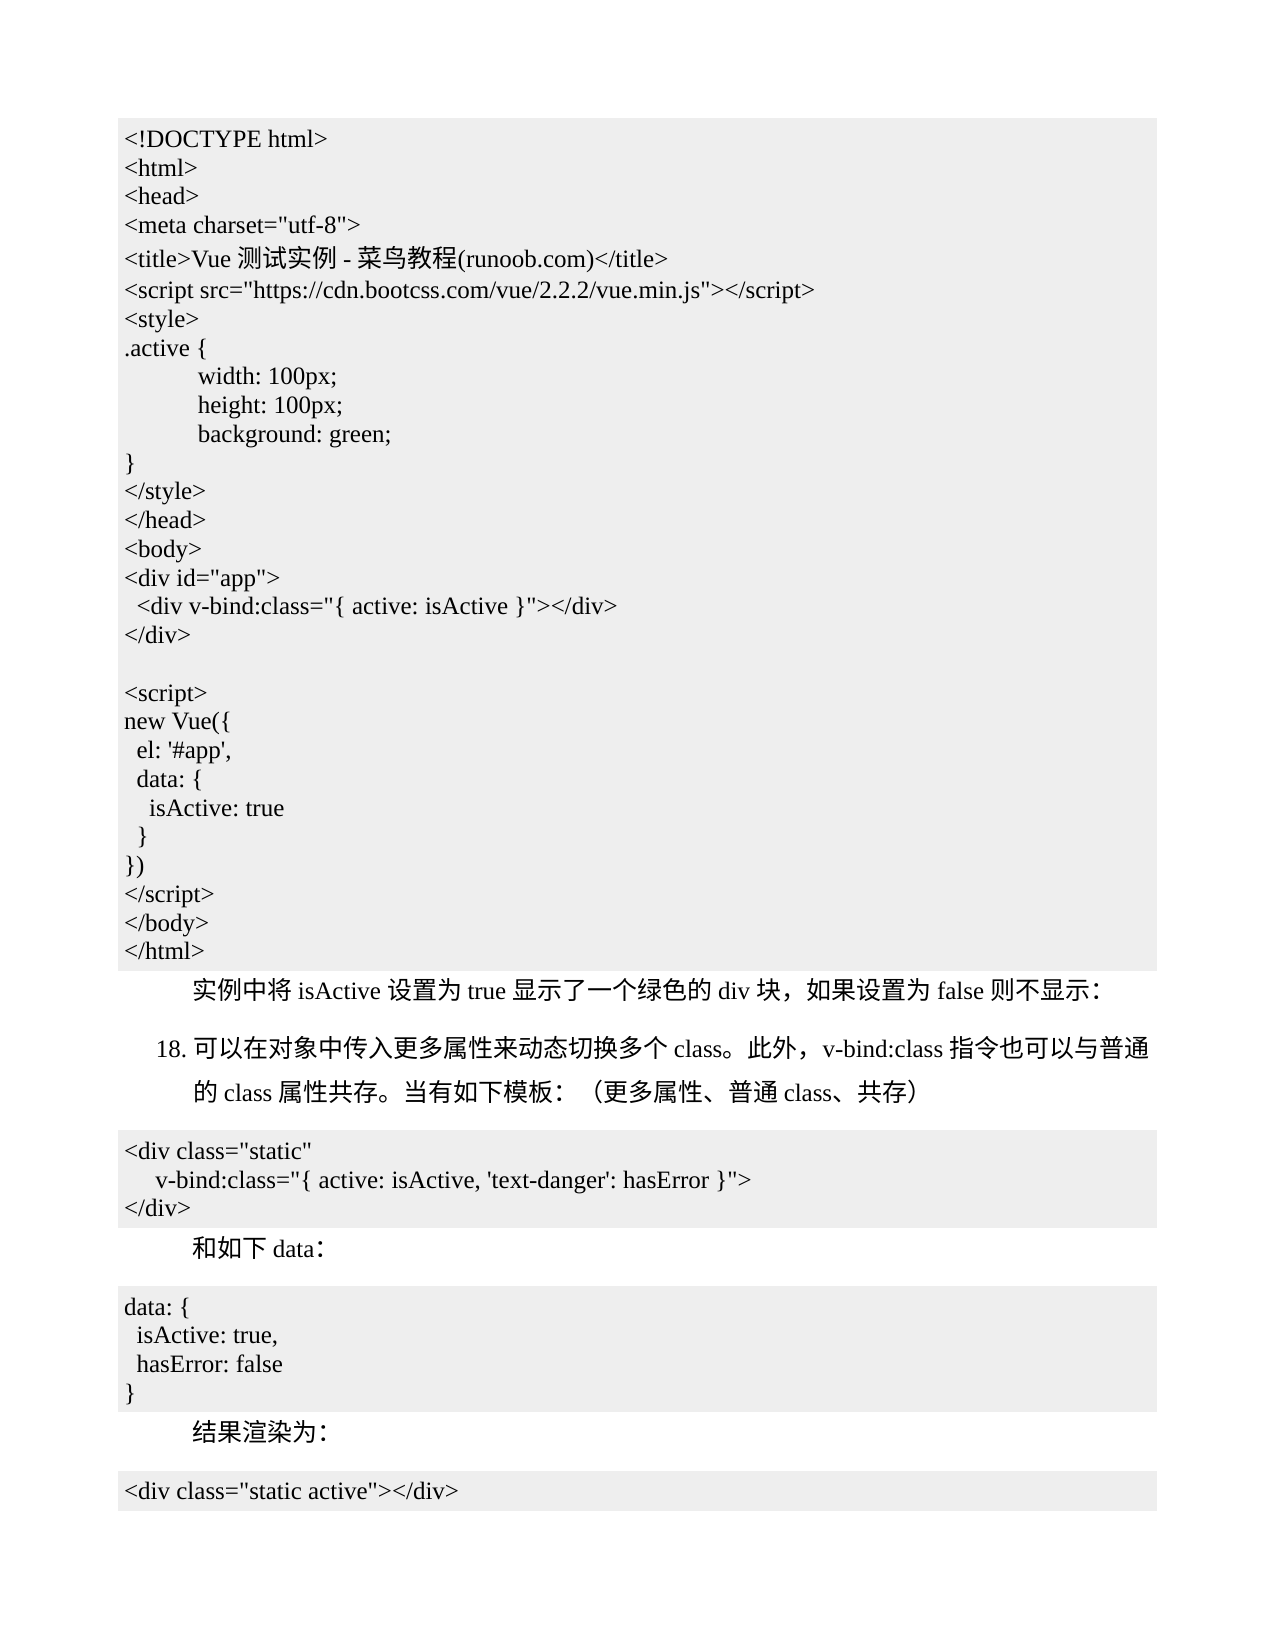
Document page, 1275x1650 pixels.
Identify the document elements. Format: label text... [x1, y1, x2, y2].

table_header data: { isActive: true, hasError: false } [118, 1286, 1157, 1412]
text 和如下 data： [118, 1228, 1157, 1264]
list 可以在对象中传入更多属性来动态切换多个 class。此外，v-bind:class 指令也可以与普通的 class 属性共存。当有如下模板：（更多属性、普通class、共存） [156, 1029, 1157, 1108]
text 结果渲染为： [118, 1412, 1157, 1449]
text 实例中将 isActive 设置为true 显示了一个绿色的 div 块，如果设置为 false 则不显示： [118, 971, 1157, 1007]
table_header <div class="static active"></div> [118, 1471, 1157, 1511]
table_header <div class="static" v-bind:class="{ active: isActive, 'text-danger': hasError }"> </div> [118, 1130, 1157, 1228]
table_header <!DOCTYPE html> <html> <head> <meta charset="utf-8"> <title>Vue 测试实例 - 菜鸟教程(runoob.com)</title> <script src="https://cdn.bootcss.com/vue/2.2.2/vue.min.js"></script> <style> .active { width: 100px; height: 100px; background: green; } </style> </head> <body> <div id="app"> <div v-bind:class="{ active: isActive }"></div> </div> <script> new Vue({ el: '#app', data: { isActive: true } }) </script> </body> </html> [118, 118, 1157, 971]
